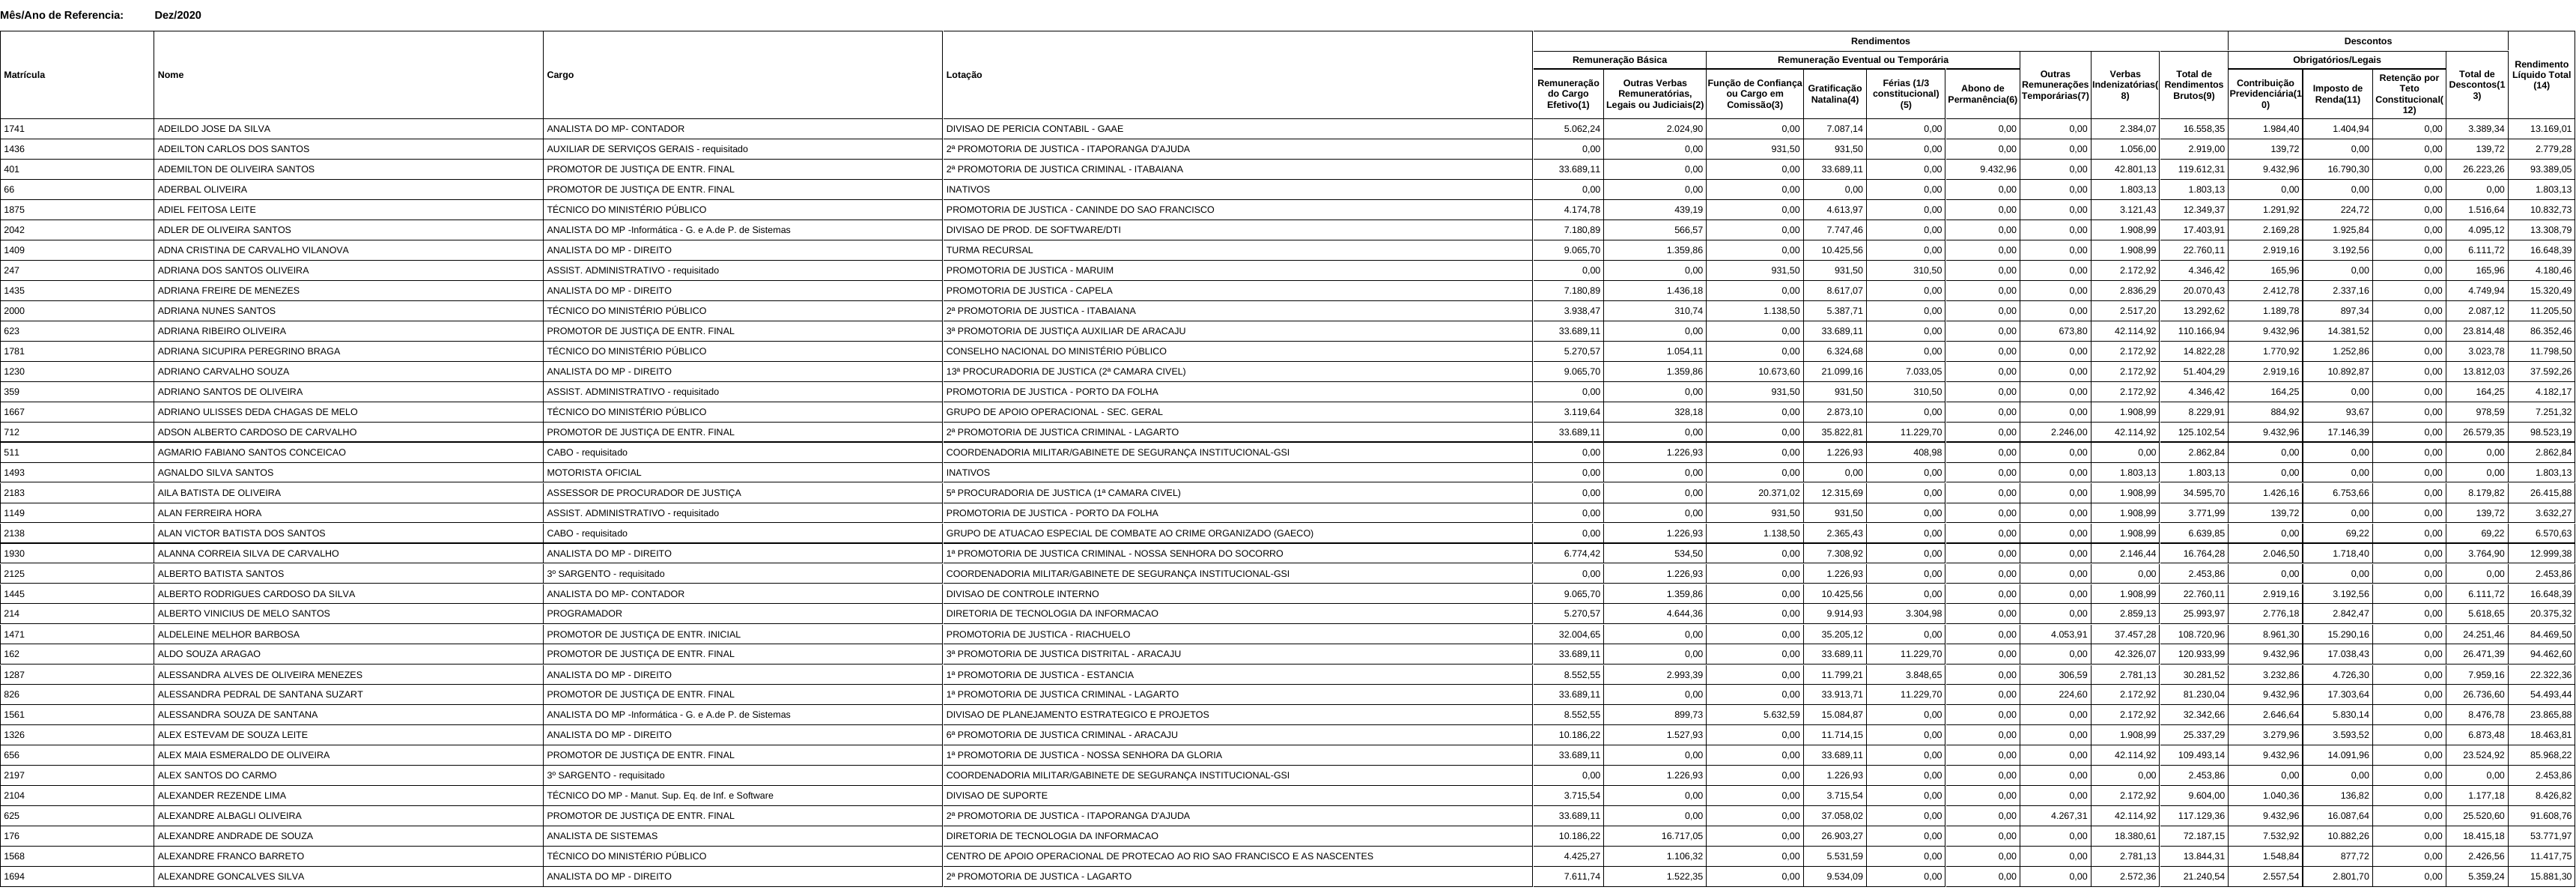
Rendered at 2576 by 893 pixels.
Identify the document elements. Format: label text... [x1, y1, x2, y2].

table_cell 0,00 [1946, 644, 2020, 664]
table_cell 1.908,99 [2092, 584, 2159, 603]
table_cell PROMOTOR DE JUSTIÇA DE ENTR. FINAL [544, 806, 942, 826]
table_cell 20.371,02 [1707, 483, 1803, 503]
table_cell 13.169,01 [2509, 119, 2575, 139]
table_cell ALBERTO RODRIGUES CARDOSO DA SILVA [154, 584, 543, 603]
table_cell 51.404,29 [2160, 362, 2228, 381]
table_cell 1568 [1, 847, 154, 866]
table_cell 0,00 [2373, 544, 2446, 563]
table_cell 4.095,12 [2446, 220, 2508, 240]
table_cell 310,50 [1867, 382, 1945, 402]
table_cell 0,00 [1707, 685, 1803, 704]
table_cell 0,00 [1604, 180, 1706, 199]
table_cell 16.558,35 [2160, 119, 2228, 139]
table_cell 9.432,96 [1946, 160, 2020, 179]
table_cell 3.764,90 [2446, 544, 2508, 563]
table_cell 0,00 [2373, 463, 2446, 482]
table_cell 0,00 [1946, 240, 2020, 260]
table_cell 1741 [1, 119, 154, 139]
table_cell 408,98 [1867, 443, 1945, 462]
table_cell 7.180,89 [1534, 220, 1603, 240]
table_cell 25.993,97 [2160, 604, 2228, 623]
table_cell 2.337,16 [2303, 281, 2372, 300]
table_cell Imposto de Renda(11) [2303, 70, 2372, 118]
table_cell Verbas Indenizatórias(8) [2092, 52, 2159, 118]
table_cell COORDENADORIA MILITAR/GABINETE DE SEGURANÇA INSTITUCIONAL-GSI [944, 564, 1532, 583]
table_cell PROMOTOR DE JUSTIÇA DE ENTR. INICIAL [544, 625, 942, 644]
table_cell 0,00 [1946, 200, 2020, 220]
table_cell 10.892,87 [2303, 362, 2372, 381]
table_cell 22.322,36 [2509, 665, 2575, 684]
table_cell 931,50 [1804, 261, 1866, 280]
table_cell 0,00 [1534, 463, 1603, 482]
table_cell 0,00 [1707, 402, 1803, 422]
table_cell 401 [1, 160, 154, 179]
table_cell 176 [1, 826, 154, 846]
table_cell ANALISTA DO MP -Informática - G. e A.de P. de Sistemas [544, 220, 942, 240]
table_cell 1.404,94 [2303, 119, 2372, 139]
table_cell 1781 [1, 342, 154, 361]
table_cell 81.230,04 [2160, 685, 2228, 704]
table_cell 6.570,63 [2509, 524, 2575, 542]
table_cell 3.304,98 [1867, 604, 1945, 623]
table_cell 0,00 [1867, 200, 1945, 220]
table_cell 5.632,59 [1707, 705, 1803, 724]
table_cell 0,00 [2229, 766, 2302, 785]
table_cell 0,00 [1946, 745, 2020, 765]
table_cell 2.169,28 [2229, 220, 2302, 240]
table_cell 42.114,92 [2092, 745, 2159, 765]
table_cell 0,00 [2020, 544, 2091, 563]
table_cell ADRIANA DOS SANTOS OLIVEIRA [154, 261, 543, 280]
table_cell 1930 [1, 544, 154, 563]
table_cell 931,50 [1707, 139, 1803, 159]
table_cell 11.798,50 [2509, 342, 2575, 361]
table_cell 2.024,90 [1604, 119, 1706, 139]
table_cell 119.612,31 [2160, 160, 2228, 179]
table_cell ADRIANO CARVALHO SOUZA [154, 362, 543, 381]
table_cell 1.138,50 [1707, 524, 1803, 542]
table_cell 2.859,13 [2092, 604, 2159, 623]
table_cell 164,25 [2446, 382, 2508, 402]
table_cell 0,00 [1867, 402, 1945, 422]
table_cell 10.186,22 [1534, 826, 1603, 846]
table_cell ADSON ALBERTO CARDOSO DE CARVALHO [154, 423, 543, 441]
table_cell TÉCNICO DO MINISTÉRIO PÚBLICO [544, 847, 942, 866]
table_cell 931,50 [1707, 382, 1803, 402]
table_cell 1.908,99 [2092, 725, 2159, 745]
table_cell 0,00 [2229, 524, 2302, 542]
table_cell 0,00 [2020, 604, 2091, 623]
table_cell 306,59 [2020, 665, 2091, 684]
table_cell 2042 [1, 220, 154, 240]
table_cell 12.315,69 [1804, 483, 1866, 503]
table_cell ALEX MAIA ESMERALDO DE OLIVEIRA [154, 745, 543, 765]
table_cell 6.873,48 [2446, 725, 2508, 745]
table_cell 0,00 [2020, 382, 2091, 402]
table_cell 2.453,86 [2509, 564, 2575, 583]
table_cell DIVISAO DE PROD. DE SOFTWARE/DTI [944, 220, 1532, 240]
table_cell 0,00 [2373, 443, 2446, 462]
table_cell 18.380,61 [2092, 826, 2159, 846]
table_cell 17.403,91 [2160, 220, 2228, 240]
table_cell 2.453,86 [2160, 564, 2228, 583]
table_cell 15.881,30 [2509, 867, 2575, 886]
table_cell 0,00 [1707, 544, 1803, 563]
table_cell 3ª PROMOTORIA DE JUSTIÇA AUXILIAR DE ARACAJU [944, 321, 1532, 341]
table_cell 139,72 [2229, 139, 2302, 159]
table_cell 5.387,71 [1804, 301, 1866, 321]
table_cell 0,00 [1867, 786, 1945, 805]
table_cell 2.365,43 [1804, 524, 1866, 542]
table_cell ADEILDO JOSE DA SILVA [154, 119, 543, 139]
table_cell 5.270,57 [1534, 604, 1603, 623]
table_cell 1667 [1, 402, 154, 422]
table_cell 1.803,13 [2509, 463, 2575, 482]
table_cell ALEX SANTOS DO CARMO [154, 766, 543, 785]
table_cell 26.415,88 [2509, 483, 2575, 503]
table_cell 0,00 [1946, 362, 2020, 381]
table_cell 9.432,96 [2229, 321, 2302, 341]
table_cell 2.172,92 [2092, 362, 2159, 381]
table_cell 2ª PROMOTORIA DE JUSTICA - ITABAIANA [944, 301, 1532, 321]
table_cell ANALISTA DO MP- CONTADOR [544, 584, 942, 603]
table_cell CONSELHO NACIONAL DO MINISTÉRIO PÚBLICO [944, 342, 1532, 361]
table_cell 978,59 [2446, 402, 2508, 422]
table_cell 5.359,24 [2446, 867, 2508, 886]
table_cell 2ª PROMOTORIA DE JUSTICA CRIMINAL - ITABAIANA [944, 160, 1532, 179]
table_cell 0,00 [1534, 564, 1603, 583]
table_cell 9.432,96 [2229, 685, 2302, 704]
table_cell 0,00 [1946, 826, 2020, 846]
table_cell 0,00 [1946, 766, 2020, 785]
table_cell 139,72 [2446, 139, 2508, 159]
table_cell ALEXANDRE FRANCO BARRETO [154, 847, 543, 866]
table_cell 1.908,99 [2092, 524, 2159, 542]
table_cell 0,00 [1946, 625, 2020, 644]
table_cell 0,00 [1707, 220, 1803, 240]
table_cell 2.993,39 [1604, 665, 1706, 684]
table_cell 1287 [1, 665, 154, 684]
table_cell 2183 [1, 483, 154, 503]
table_cell TURMA RECURSAL [944, 240, 1532, 260]
table_cell GRUPO DE APOIO OPERACIONAL - SEC. GERAL [944, 402, 1532, 422]
table_cell 566,57 [1604, 220, 1706, 240]
table_cell 0,00 [2373, 524, 2446, 542]
table_cell 1.908,99 [2092, 240, 2159, 260]
table_cell PROMOTORIA DE JUSTICA - PORTO DA FOLHA [944, 382, 1532, 402]
table_cell 0,00 [1804, 463, 1866, 482]
table_cell COORDENADORIA MILITAR/GABINETE DE SEGURANÇA INSTITUCIONAL-GSI [944, 443, 1532, 462]
table_cell 7.747,46 [1804, 220, 1866, 240]
table_cell 7.308,92 [1804, 544, 1866, 563]
table_cell 18.463,81 [2509, 725, 2575, 745]
table_cell GRUPO DE ATUACAO ESPECIAL DE COMBATE AO CRIME ORGANIZADO (GAECO) [944, 524, 1532, 542]
table_cell 0,00 [2373, 705, 2446, 724]
table_cell 0,00 [2446, 564, 2508, 583]
table_cell 2.172,92 [2092, 261, 2159, 280]
table_cell 0,00 [1867, 321, 1945, 341]
table_cell 84.469,50 [2509, 625, 2575, 644]
table_cell 0,00 [1946, 180, 2020, 199]
table_cell PROMOTOR DE JUSTIÇA DE ENTR. FINAL [544, 685, 942, 704]
table_cell 3.119,64 [1534, 402, 1603, 422]
table_cell 0,00 [2020, 786, 2091, 805]
table_cell 1.226,93 [1604, 766, 1706, 785]
table_cell 15.290,16 [2303, 625, 2372, 644]
table_cell 0,00 [2020, 644, 2091, 664]
table_cell 1471 [1, 625, 154, 644]
table_cell 17.146,39 [2303, 423, 2372, 441]
table_cell 0,00 [1867, 503, 1945, 522]
table_cell 1.226,93 [1604, 443, 1706, 462]
table_cell 2.842,47 [2303, 604, 2372, 623]
table_cell 0,00 [1707, 584, 1803, 603]
table_cell ADEILTON CARLOS DOS SANTOS [154, 139, 543, 159]
table_cell 2.919,00 [2160, 139, 2228, 159]
table_cell 4.180,46 [2509, 261, 2575, 280]
table_cell 33.689,11 [1534, 321, 1603, 341]
table_cell ADRIANA NUNES SANTOS [154, 301, 543, 321]
table_cell 2.087,12 [2446, 301, 2508, 321]
table_cell 0,00 [2446, 180, 2508, 199]
table_cell 0,00 [1867, 625, 1945, 644]
table_cell 0,00 [2373, 665, 2446, 684]
table_cell ALEXANDER REZENDE LIMA [154, 786, 543, 805]
table_cell Cargo [544, 31, 942, 118]
table_cell 0,00 [2020, 362, 2091, 381]
table_cell COORDENADORIA MILITAR/GABINETE DE SEGURANÇA INSTITUCIONAL-GSI [944, 766, 1532, 785]
table_cell 33.689,11 [1534, 685, 1603, 704]
table_cell 0,00 [2229, 180, 2302, 199]
table_cell 1.106,32 [1604, 847, 1706, 866]
table_cell PROMOTOR DE JUSTIÇA DE ENTR. FINAL [544, 160, 942, 179]
table_cell 0,00 [1534, 139, 1603, 159]
table_cell PROMOTORIA DE JUSTICA - CANINDE DO SAO FRANCISCO [944, 200, 1532, 220]
table_cell Obrigatórios/Legais [2229, 52, 2446, 68]
table_cell 2138 [1, 524, 154, 542]
table_cell 0,00 [1707, 867, 1803, 886]
table_cell 33.689,11 [1534, 745, 1603, 765]
table_cell 0,00 [1867, 806, 1945, 826]
table_cell ALDELEINE MELHOR BARBOSA [154, 625, 543, 644]
table_cell ADRIANA SICUPIRA PEREGRINO BRAGA [154, 342, 543, 361]
table_cell 1.359,86 [1604, 362, 1706, 381]
table_cell 0,00 [2020, 503, 2091, 522]
table_cell 8.476,78 [2446, 705, 2508, 724]
table_cell 0,00 [2373, 180, 2446, 199]
table_cell 0,00 [2020, 301, 2091, 321]
table_cell 0,00 [1946, 463, 2020, 482]
table_cell 0,00 [2373, 240, 2446, 260]
table_cell 2.246,00 [2020, 423, 2091, 441]
table_cell 13.308,79 [2509, 220, 2575, 240]
table_cell 26.223,26 [2446, 160, 2508, 179]
table_cell 2.776,18 [2229, 604, 2302, 623]
table_cell Matrícula [1, 31, 154, 118]
table_cell 4.425,27 [1534, 847, 1603, 866]
table_cell 16.717,05 [1604, 826, 1706, 846]
table_cell CABO - requisitado [544, 524, 942, 542]
table_cell ANALISTA DE SISTEMAS [544, 826, 942, 846]
table_cell 12.349,37 [2160, 200, 2228, 220]
table_cell 66 [1, 180, 154, 199]
table_cell 10.425,56 [1804, 240, 1866, 260]
table_cell 0,00 [1707, 625, 1803, 644]
table_cell AGMARIO FABIANO SANTOS CONCEICAO [154, 443, 543, 462]
table_cell 0,00 [1867, 725, 1945, 745]
table_cell DIVISAO DE SUPORTE [944, 786, 1532, 805]
table_cell 656 [1, 745, 154, 765]
table_cell 0,00 [2373, 725, 2446, 745]
table_cell 1.226,93 [1804, 564, 1866, 583]
table_cell 0,00 [1946, 139, 2020, 159]
table_cell 0,00 [1707, 847, 1803, 866]
table_cell 2.384,07 [2092, 119, 2159, 139]
table_cell 0,00 [1604, 644, 1706, 664]
table_cell 10.186,22 [1534, 725, 1603, 745]
table_cell 1.056,00 [2092, 139, 2159, 159]
table_cell 214 [1, 604, 154, 623]
table_cell 139,72 [2229, 503, 2302, 522]
table_cell 0,00 [2303, 261, 2372, 280]
table_cell 9.065,70 [1534, 240, 1603, 260]
table_cell 5.270,57 [1534, 342, 1603, 361]
table_cell 32.342,66 [2160, 705, 2228, 724]
table_cell 1445 [1, 584, 154, 603]
table_cell 2.781,13 [2092, 847, 2159, 866]
table_cell DIVISAO DE PLANEJAMENTO ESTRATEGICO E PROJETOS [944, 705, 1532, 724]
table_cell 8.426,82 [2509, 786, 2575, 805]
table_cell TÉCNICO DO MINISTÉRIO PÚBLICO [544, 402, 942, 422]
table_cell 0,00 [2020, 160, 2091, 179]
table_cell 0,00 [1946, 220, 2020, 240]
table_cell 33.689,11 [1534, 806, 1603, 826]
table_cell 33.689,11 [1804, 745, 1866, 765]
table_cell 98.523,19 [2509, 423, 2575, 441]
table_cell ALESSANDRA SOUZA DE SANTANA [154, 705, 543, 724]
table_cell ADIEL FEITOSA LEITE [154, 200, 543, 220]
table_cell 2ª PROMOTORIA DE JUSTICA - LAGARTO [944, 867, 1532, 886]
table_cell 94.462,60 [2509, 644, 2575, 664]
table_cell 0,00 [2020, 119, 2091, 139]
table_cell 0,00 [2020, 564, 2091, 583]
table_cell 8.229,91 [2160, 402, 2228, 422]
table_cell 931,50 [1804, 139, 1866, 159]
table_cell 1230 [1, 362, 154, 381]
table_cell 23.865,88 [2509, 705, 2575, 724]
table_cell 0,00 [2373, 847, 2446, 866]
table_cell 1.040,36 [2229, 786, 2302, 805]
table_cell 1.426,16 [2229, 483, 2302, 503]
table_cell 0,00 [1707, 665, 1803, 684]
table_cell 0,00 [1946, 544, 2020, 563]
table_cell 0,00 [1946, 524, 2020, 542]
table_cell 9.065,70 [1534, 584, 1603, 603]
table_cell 164,25 [2229, 382, 2302, 402]
table_cell 6.774,42 [1534, 544, 1603, 563]
table_cell 0,00 [1707, 786, 1803, 805]
table_cell 13ª PROCURADORIA DE JUSTICA (2ª CAMARA CIVEL) [944, 362, 1532, 381]
table_cell 0,00 [2373, 220, 2446, 240]
table_cell 2.172,92 [2092, 786, 2159, 805]
table_cell 0,00 [2373, 564, 2446, 583]
table_cell 0,00 [1946, 321, 2020, 341]
table_cell 0,00 [1707, 423, 1803, 441]
table_cell 1.189,78 [2229, 301, 2302, 321]
table_cell 0,00 [1604, 463, 1706, 482]
table_cell ADRIANO ULISSES DEDA CHAGAS DE MELO [154, 402, 543, 422]
table_cell 0,00 [1534, 443, 1603, 462]
table_cell Férias (1/3 constitucional) (5) [1867, 70, 1945, 118]
table_cell 0,00 [2446, 463, 2508, 482]
table_cell Remuneração Eventual ou Temporária [1707, 52, 2020, 68]
table_cell Total de Descontos(13) [2446, 52, 2508, 118]
table_cell 3º SARGENTO - requisitado [544, 564, 942, 583]
table_cell 3ª PROMOTORIA DE JUSTICA DISTRITAL - ARACAJU [944, 644, 1532, 664]
table_cell 0,00 [1707, 321, 1803, 341]
table_cell 9.432,96 [2229, 806, 2302, 826]
table_cell 13.812,03 [2446, 362, 2508, 381]
table_cell 2.919,16 [2229, 362, 2302, 381]
table_cell 26.579,35 [2446, 423, 2508, 441]
table_cell 11.417,75 [2509, 847, 2575, 866]
table_cell 0,00 [2373, 362, 2446, 381]
table_cell 1ª PROMOTORIA DE JUSTICA - ESTANCIA [944, 665, 1532, 684]
table_cell PROMOTORIA DE JUSTICA - MARUIM [944, 261, 1532, 280]
table_cell 0,00 [2373, 503, 2446, 522]
table_cell Contribuição Previdenciária(10) [2229, 70, 2302, 118]
table_cell 8.552,55 [1534, 665, 1603, 684]
table_cell 17.303,64 [2303, 685, 2372, 704]
table_cell 17.038,43 [2303, 644, 2372, 664]
table_cell 0,00 [2373, 644, 2446, 664]
table_cell 0,00 [1534, 180, 1603, 199]
table_cell 0,00 [2373, 806, 2446, 826]
table_cell 2.453,86 [2509, 766, 2575, 785]
table_cell 2.172,92 [2092, 342, 2159, 361]
table_cell 86.352,46 [2509, 321, 2575, 341]
table_cell 0,00 [1534, 382, 1603, 402]
table_cell Remuneração do Cargo Efetivo(1) [1534, 70, 1603, 118]
table_cell 7.611,74 [1534, 867, 1603, 886]
table_cell 0,00 [1946, 443, 2020, 462]
table_cell 247 [1, 261, 154, 280]
table_cell 8.179,82 [2446, 483, 2508, 503]
table_cell 2.919,16 [2229, 240, 2302, 260]
table_cell 0,00 [1707, 564, 1803, 583]
table_cell 16.790,30 [2303, 160, 2372, 179]
table_cell 33.913,71 [1804, 685, 1866, 704]
table_cell 2.873,10 [1804, 402, 1866, 422]
table_cell 16.087,64 [2303, 806, 2372, 826]
table_cell 0,00 [1707, 745, 1803, 765]
table_cell CABO - requisitado [544, 443, 942, 462]
table_cell 0,00 [1707, 180, 1803, 199]
table_cell 0,00 [2373, 321, 2446, 341]
table_cell 0,00 [1867, 463, 1945, 482]
table_cell 328,18 [1604, 402, 1706, 422]
table_cell ALANNA CORREIA SILVA DE CARVALHO [154, 544, 543, 563]
table_cell 0,00 [2020, 483, 2091, 503]
table_cell 20.070,43 [2160, 281, 2228, 300]
table_cell PROMOTOR DE JUSTIÇA DE ENTR. FINAL [544, 423, 942, 441]
table_cell 33.689,11 [1534, 423, 1603, 441]
table_cell 9.914,93 [1804, 604, 1866, 623]
table_cell 16.648,39 [2509, 584, 2575, 603]
table_cell 0,00 [1946, 423, 2020, 441]
table_cell ALBERTO VINICIUS DE MELO SANTOS [154, 604, 543, 623]
table_cell Outras Remunerações Temporárias(7) [2020, 52, 2091, 118]
table_cell 18.415,18 [2446, 826, 2508, 846]
table_cell 11.229,70 [1867, 685, 1945, 704]
table_cell INATIVOS [944, 180, 1532, 199]
table_cell 69,22 [2303, 524, 2372, 542]
table_cell 24.251,46 [2446, 625, 2508, 644]
table_cell 136,82 [2303, 786, 2372, 805]
table_cell 0,00 [1867, 847, 1945, 866]
table_cell 534,50 [1604, 544, 1706, 563]
table_cell 0,00 [1946, 402, 2020, 422]
table_cell ADLER DE OLIVEIRA SANTOS [154, 220, 543, 240]
table_cell 2125 [1, 564, 154, 583]
table_cell 10.882,26 [2303, 826, 2372, 846]
table_cell INATIVOS [944, 463, 1532, 482]
table_cell 110.166,94 [2160, 321, 2228, 341]
table_cell 91.608,76 [2509, 806, 2575, 826]
table_cell DIVISAO DE CONTROLE INTERNO [944, 584, 1532, 603]
table_cell 117.129,36 [2160, 806, 2228, 826]
table_cell 1.527,93 [1604, 725, 1706, 745]
table_cell ALEXANDRE ALBAGLI OLIVEIRA [154, 806, 543, 826]
table_cell PROMOTOR DE JUSTIÇA DE ENTR. FINAL [544, 180, 942, 199]
table_cell 9.432,96 [2229, 745, 2302, 765]
table_cell 9.432,96 [2229, 160, 2302, 179]
table_cell 2104 [1, 786, 154, 805]
table_cell 1.054,11 [1604, 342, 1706, 361]
table_cell 1561 [1, 705, 154, 724]
table_cell 8.617,07 [1804, 281, 1866, 300]
table_cell 897,34 [2303, 301, 2372, 321]
table_cell ALEX ESTEVAM DE SOUZA LEITE [154, 725, 543, 745]
table_cell 1875 [1, 200, 154, 220]
table_cell 511 [1, 443, 154, 462]
table_cell Total de Rendimentos Brutos(9) [2160, 52, 2228, 118]
table_cell 0,00 [2373, 745, 2446, 765]
table_cell 0,00 [2020, 402, 2091, 422]
table_cell 1.803,13 [2160, 180, 2228, 199]
table_cell Retenção por Teto Constitucional(12) [2373, 70, 2446, 118]
table_cell 15.084,87 [1804, 705, 1866, 724]
table_cell 3.389,34 [2446, 119, 2508, 139]
table_cell 0,00 [2373, 483, 2446, 503]
table_cell 30.281,52 [2160, 665, 2228, 684]
table_cell 0,00 [1707, 463, 1803, 482]
table_cell 16.648,39 [2509, 240, 2575, 260]
table_cell 9.432,96 [2229, 423, 2302, 441]
table_cell 0,00 [1946, 281, 2020, 300]
table_cell 0,00 [1946, 806, 2020, 826]
table_cell 0,00 [1867, 826, 1945, 846]
table_cell 4.749,94 [2446, 281, 2508, 300]
table_cell 1.803,13 [2092, 463, 2159, 482]
table_cell 0,00 [2020, 766, 2091, 785]
table_cell 6.753,66 [2303, 483, 2372, 503]
table_cell 26.903,27 [1804, 826, 1866, 846]
table_cell 2.453,86 [2160, 766, 2228, 785]
table_cell 8.961,30 [2229, 625, 2302, 644]
table_cell 13.292,62 [2160, 301, 2228, 321]
table_cell 12.999,38 [2509, 544, 2575, 563]
table_cell 0,00 [1707, 644, 1803, 664]
table_cell 0,00 [1946, 786, 2020, 805]
table_cell 25.337,29 [2160, 725, 2228, 745]
table_cell 13.844,31 [2160, 847, 2228, 866]
table_cell 0,00 [2229, 443, 2302, 462]
table_cell ANALISTA DO MP - DIREITO [544, 281, 942, 300]
table_cell 1.908,99 [2092, 503, 2159, 522]
table_cell 0,00 [2303, 503, 2372, 522]
table_cell 0,00 [2229, 463, 2302, 482]
table_cell ASSIST. ADMINISTRATIVO - requisitado [544, 261, 942, 280]
table_cell 93,67 [2303, 402, 2372, 422]
table_cell 0,00 [1707, 604, 1803, 623]
table_cell 2.572,36 [2092, 867, 2159, 886]
table_cell 0,00 [1867, 139, 1945, 159]
table_cell 0,00 [2373, 139, 2446, 159]
table_cell 1.252,86 [2303, 342, 2372, 361]
table_cell 439,19 [1604, 200, 1706, 220]
table_cell 1493 [1, 463, 154, 482]
table_cell 2.172,92 [2092, 705, 2159, 724]
table_cell 1436 [1, 139, 154, 159]
table_cell 0,00 [1604, 745, 1706, 765]
table_cell 0,00 [1707, 119, 1803, 139]
table_cell 1.516,64 [2446, 200, 2508, 220]
table_cell 0,00 [2303, 382, 2372, 402]
table_cell ALDO SOUZA ARAGAO [154, 644, 543, 664]
table_cell ANALISTA DO MP - DIREITO [544, 725, 942, 745]
table_cell 826 [1, 685, 154, 704]
table_cell 42.801,13 [2092, 160, 2159, 179]
table_cell AUXILIAR DE SERVIÇOS GERAIS - requisitado [544, 139, 942, 159]
table_cell Outras Verbas Remuneratórias, Legais ou Judiciais(2) [1604, 70, 1706, 118]
table_cell 23.524,92 [2446, 745, 2508, 765]
table_cell 165,96 [2446, 261, 2508, 280]
table_cell 0,00 [1867, 483, 1945, 503]
table_cell ALAN VICTOR BATISTA DOS SANTOS [154, 524, 543, 542]
table_cell 0,00 [1946, 564, 2020, 583]
table_cell 0,00 [1946, 382, 2020, 402]
table_cell 1.908,99 [2092, 220, 2159, 240]
table_cell 0,00 [2020, 443, 2091, 462]
table_cell PROMOTOR DE JUSTIÇA DE ENTR. FINAL [544, 321, 942, 341]
table_cell ANALISTA DO MP - DIREITO [544, 544, 942, 563]
table_cell 0,00 [1604, 139, 1706, 159]
table_cell 625 [1, 806, 154, 826]
table_cell 33.689,11 [1804, 321, 1866, 341]
table_cell ADRIANA RIBEIRO OLIVEIRA [154, 321, 543, 341]
table_cell 4.182,17 [2509, 382, 2575, 402]
table_cell 0,00 [1946, 725, 2020, 745]
table_cell ADRIANA FREIRE DE MENEZES [154, 281, 543, 300]
table_cell ANALISTA DO MP - DIREITO [544, 665, 942, 684]
table_cell Rendimentos [1534, 31, 2228, 50]
table_cell 54.493,44 [2509, 685, 2575, 704]
table_cell 1.226,93 [1604, 564, 1706, 583]
table_cell Lotação [944, 31, 1532, 118]
table_cell 25.520,60 [2446, 806, 2508, 826]
table_cell AGNALDO SILVA SANTOS [154, 463, 543, 482]
table_cell 9.534,09 [1804, 867, 1866, 886]
table_cell 1ª PROMOTORIA DE JUSTICA - NOSSA SENHORA DA GLORIA [944, 745, 1532, 765]
table_cell 1.908,99 [2092, 402, 2159, 422]
table_cell PROMOTORIA DE JUSTICA - PORTO DA FOLHA [944, 503, 1532, 522]
table_cell 3.593,52 [2303, 725, 2372, 745]
table_cell 9.432,96 [2229, 644, 2302, 664]
table_cell ANALISTA DO MP- CONTADOR [544, 119, 942, 139]
table_cell 26.736,60 [2446, 685, 2508, 704]
table_cell AILA BATISTA DE OLIVEIRA [154, 483, 543, 503]
table_cell 899,73 [1604, 705, 1706, 724]
table_cell DIVISAO DE PERICIA CONTABIL - GAAE [944, 119, 1532, 139]
table_cell 0,00 [1707, 806, 1803, 826]
table_cell 0,00 [1804, 180, 1866, 199]
table_cell 0,00 [1867, 160, 1945, 179]
table_cell 0,00 [1707, 826, 1803, 846]
table_cell 2.557,54 [2229, 867, 2302, 886]
table_cell 623 [1, 321, 154, 341]
table_cell ADERBAL OLIVEIRA [154, 180, 543, 199]
table_cell 1.291,92 [2229, 200, 2302, 220]
table_cell 2197 [1, 766, 154, 785]
table_cell 0,00 [2373, 826, 2446, 846]
table_cell 0,00 [1867, 584, 1945, 603]
table_cell 0,00 [2373, 301, 2446, 321]
table_cell 85.968,22 [2509, 745, 2575, 765]
table_cell 2.412,78 [2229, 281, 2302, 300]
table_cell 11.205,50 [2509, 301, 2575, 321]
table_cell 3.279,96 [2229, 725, 2302, 745]
table_cell 0,00 [1946, 342, 2020, 361]
table_cell 931,50 [1707, 261, 1803, 280]
table_cell 33.689,11 [1534, 644, 1603, 664]
table_cell ALEXANDRE GONCALVES SILVA [154, 867, 543, 886]
table_cell 2.781,13 [2092, 665, 2159, 684]
table_cell 0,00 [1707, 160, 1803, 179]
table_cell 4.613,97 [1804, 200, 1866, 220]
table_cell 1.925,84 [2303, 220, 2372, 240]
table_cell 310,50 [1867, 261, 1945, 280]
table_cell 6.111,72 [2446, 240, 2508, 260]
table_cell 9.065,70 [1534, 362, 1603, 381]
table_cell 4.644,36 [1604, 604, 1706, 623]
table_cell ASSIST. ADMINISTRATIVO - requisitado [544, 382, 942, 402]
table_cell 310,74 [1604, 301, 1706, 321]
table_cell 53.771,97 [2509, 826, 2575, 846]
table_cell 0,00 [2373, 423, 2446, 441]
table_cell 0,00 [1604, 483, 1706, 503]
table_cell 3.192,56 [2303, 584, 2372, 603]
table_cell 11.714,15 [1804, 725, 1866, 745]
table_cell 6.639,85 [2160, 524, 2228, 542]
table_cell 3.632,27 [2509, 503, 2575, 522]
table_cell 9.604,00 [2160, 786, 2228, 805]
table_cell 0,00 [1867, 544, 1945, 563]
table_cell TÉCNICO DO MP - Manut. Sup. Eq. de Inf. e Software [544, 786, 942, 805]
table_cell 0,00 [1604, 625, 1706, 644]
table_cell 0,00 [1867, 564, 1945, 583]
table_cell 0,00 [1946, 483, 2020, 503]
table_cell 26.471,39 [2446, 644, 2508, 664]
table_cell 10.673,60 [1707, 362, 1803, 381]
table_cell 0,00 [2020, 705, 2091, 724]
table_cell 3.192,56 [2303, 240, 2372, 260]
table_cell 1.226,93 [1604, 524, 1706, 542]
table_cell 2.517,20 [2092, 301, 2159, 321]
table_cell 0,00 [1534, 766, 1603, 785]
table_cell 15.320,49 [2509, 281, 2575, 300]
table_cell 5.830,14 [2303, 705, 2372, 724]
table_cell 1149 [1, 503, 154, 522]
table_cell 0,00 [1707, 342, 1803, 361]
table_cell 16.764,28 [2160, 544, 2228, 563]
table_cell MOTORISTA OFICIAL [544, 463, 942, 482]
table_cell 0,00 [2446, 443, 2508, 462]
table_header Dez/2020 [154, 0, 2575, 31]
table_cell 0,00 [1604, 261, 1706, 280]
table_cell 0,00 [2020, 826, 2091, 846]
table_cell 22.760,11 [2160, 584, 2228, 603]
table_cell 0,00 [2373, 604, 2446, 623]
table_cell 0,00 [2092, 766, 2159, 785]
table_cell 108.720,96 [2160, 625, 2228, 644]
table_cell ASSIST. ADMINISTRATIVO - requisitado [544, 503, 942, 522]
table_cell 0,00 [2303, 139, 2372, 159]
table_cell 0,00 [2020, 745, 2091, 765]
table_cell 5.531,59 [1804, 847, 1866, 866]
table_cell 0,00 [1946, 665, 2020, 684]
table_cell 0,00 [2020, 261, 2091, 280]
table_cell 0,00 [1867, 342, 1945, 361]
table_cell 21.099,16 [1804, 362, 1866, 381]
table_cell 2.172,92 [2092, 685, 2159, 704]
table_cell 0,00 [1604, 321, 1706, 341]
table_cell 0,00 [1867, 301, 1945, 321]
table_cell 0,00 [2303, 180, 2372, 199]
table_cell 2.146,44 [2092, 544, 2159, 563]
table_cell 72.187,15 [2160, 826, 2228, 846]
table_cell 6.111,72 [2446, 584, 2508, 603]
table_cell 0,00 [1534, 483, 1603, 503]
table_cell 1435 [1, 281, 154, 300]
table_cell 0,00 [1867, 766, 1945, 785]
table_cell 0,00 [2373, 685, 2446, 704]
table_cell 32.004,65 [1534, 625, 1603, 644]
table_cell Gratificação Natalina(4) [1804, 70, 1866, 118]
table_cell 0,00 [2303, 766, 2372, 785]
table_cell 37.457,28 [2092, 625, 2159, 644]
table_cell 2.801,70 [2303, 867, 2372, 886]
table_cell 7.959,16 [2446, 665, 2508, 684]
table_cell 4.346,42 [2160, 382, 2228, 402]
table_cell 2.426,56 [2446, 847, 2508, 866]
table_cell 0,00 [2020, 867, 2091, 886]
table_cell ANALISTA DO MP - DIREITO [544, 362, 942, 381]
table_cell 0,00 [1946, 847, 2020, 866]
table_cell 1.359,86 [1604, 584, 1706, 603]
table_cell 0,00 [1604, 786, 1706, 805]
table_cell 1694 [1, 867, 154, 886]
table_cell 42.114,92 [2092, 321, 2159, 341]
table_cell 1326 [1, 725, 154, 745]
table_cell 931,50 [1804, 382, 1866, 402]
table_cell 0,00 [1534, 503, 1603, 522]
table_cell 0,00 [1867, 705, 1945, 724]
table_cell 37.058,02 [1804, 806, 1866, 826]
table_cell Descontos [2229, 31, 2508, 50]
table_cell 3.121,43 [2092, 200, 2159, 220]
table_cell 0,00 [1604, 160, 1706, 179]
table_cell ASSESSOR DE PROCURADOR DE JUSTIÇA [544, 483, 942, 503]
table_cell 3.848,65 [1867, 665, 1945, 684]
table_cell 1.803,13 [2092, 180, 2159, 199]
table_cell 0,00 [2092, 443, 2159, 462]
table_cell 0,00 [1604, 503, 1706, 522]
table_cell 0,00 [1946, 685, 2020, 704]
table_cell 0,00 [1534, 261, 1603, 280]
table_cell 1.226,93 [1804, 766, 1866, 785]
table_cell 0,00 [2373, 160, 2446, 179]
table_cell Rendimento Líquido Total (14) [2509, 31, 2575, 118]
table_cell 0,00 [1867, 867, 1945, 886]
table_cell 0,00 [2373, 281, 2446, 300]
table_cell 0,00 [1707, 443, 1803, 462]
table_cell 1.803,13 [2509, 180, 2575, 199]
table_cell 0,00 [2020, 584, 2091, 603]
table_cell 125.102,54 [2160, 423, 2228, 441]
table_cell 1.436,18 [1604, 281, 1706, 300]
table_cell 224,72 [2303, 200, 2372, 220]
table_cell 0,00 [1946, 867, 2020, 886]
table_cell 0,00 [1946, 119, 2020, 139]
table_cell 0,00 [1946, 705, 2020, 724]
table_cell 42.114,92 [2092, 806, 2159, 826]
table_cell 21.240,54 [2160, 867, 2228, 886]
table_cell 712 [1, 423, 154, 441]
table_cell 0,00 [1946, 503, 2020, 522]
table_cell 1.138,50 [1707, 301, 1803, 321]
table_cell 0,00 [2373, 382, 2446, 402]
table_cell ALAN FERREIRA HORA [154, 503, 543, 522]
table_cell 1.359,86 [1604, 240, 1706, 260]
table_cell 0,00 [2373, 786, 2446, 805]
table_cell 93.389,05 [2509, 160, 2575, 179]
table_cell PROMOTOR DE JUSTIÇA DE ENTR. FINAL [544, 745, 942, 765]
table_cell 35.205,12 [1804, 625, 1866, 644]
table_cell 359 [1, 382, 154, 402]
table_cell 10.832,73 [2509, 200, 2575, 220]
table_cell 33.689,11 [1804, 644, 1866, 664]
table_cell ANALISTA DO MP - DIREITO [544, 240, 942, 260]
table_cell 6ª PROMOTORIA DE JUSTICA CRIMINAL - ARACAJU [944, 725, 1532, 745]
table_cell ADNA CRISTINA DE CARVALHO VILANOVA [154, 240, 543, 260]
table_cell 0,00 [2373, 867, 2446, 886]
table_cell 0,00 [1604, 423, 1706, 441]
table_cell 109.493,14 [2160, 745, 2228, 765]
table_cell 3.232,86 [2229, 665, 2302, 684]
table_cell 0,00 [2229, 564, 2302, 583]
table_header Mês/Ano de Referencia: [0, 0, 154, 31]
table_cell 1.770,92 [2229, 342, 2302, 361]
table_cell 224,60 [2020, 685, 2091, 704]
table_cell 165,96 [2229, 261, 2302, 280]
table_cell 2.646,64 [2229, 705, 2302, 724]
table_cell 7.033,05 [1867, 362, 1945, 381]
table_cell 3.771,99 [2160, 503, 2228, 522]
table_cell 1.522,35 [1604, 867, 1706, 886]
table_cell 0,00 [1946, 584, 2020, 603]
table_cell 42.326,07 [2092, 644, 2159, 664]
table_cell 2.862,84 [2509, 443, 2575, 462]
table_cell 3.023,78 [2446, 342, 2508, 361]
table_cell 11.799,21 [1804, 665, 1866, 684]
table_cell 2.779,28 [2509, 139, 2575, 159]
table_cell 2.919,16 [2229, 584, 2302, 603]
table_cell 0,00 [2020, 725, 2091, 745]
table_cell 0,00 [1867, 745, 1945, 765]
table_cell 0,00 [1867, 119, 1945, 139]
table_cell 139,72 [2446, 503, 2508, 522]
table_cell TÉCNICO DO MINISTÉRIO PÚBLICO [544, 200, 942, 220]
table_cell DIRETORIA DE TECNOLOGIA DA INFORMACAO [944, 604, 1532, 623]
table_cell 0,00 [2446, 766, 2508, 785]
table_cell 0,00 [1707, 200, 1803, 220]
table_cell 0,00 [2373, 584, 2446, 603]
table_cell 0,00 [2020, 847, 2091, 866]
table_cell 11.229,70 [1867, 423, 1945, 441]
table_cell 2.862,84 [2160, 443, 2228, 462]
table_cell 1.803,13 [2160, 463, 2228, 482]
table_cell 0,00 [1946, 604, 2020, 623]
table_cell 5.062,24 [1534, 119, 1603, 139]
table_cell 120.933,99 [2160, 644, 2228, 664]
table_cell 34.595,70 [2160, 483, 2228, 503]
table_cell 2.836,29 [2092, 281, 2159, 300]
table_cell 2ª PROMOTORIA DE JUSTICA - ITAPORANGA D'AJUDA [944, 139, 1532, 159]
table_cell 0,00 [2373, 200, 2446, 220]
table_cell 0,00 [1867, 220, 1945, 240]
table_cell 0,00 [1867, 240, 1945, 260]
table_cell Remuneração Básica [1534, 52, 1706, 68]
table_cell 0,00 [1707, 766, 1803, 785]
table_cell PROMOTORIA DE JUSTICA - RIACHUELO [944, 625, 1532, 644]
table_cell 0,00 [2373, 402, 2446, 422]
table_cell ANALISTA DO MP -Informática - G. e A.de P. de Sistemas [544, 705, 942, 724]
table_cell 0,00 [2373, 119, 2446, 139]
table_cell 0,00 [2373, 766, 2446, 785]
table_cell CENTRO DE APOIO OPERACIONAL DE PROTECAO AO RIO SAO FRANCISCO E AS NASCENTES [944, 847, 1532, 866]
table_cell ADRIANO SANTOS DE OLIVEIRA [154, 382, 543, 402]
table_cell 6.324,68 [1804, 342, 1866, 361]
table_cell 0,00 [2020, 281, 2091, 300]
table_cell 0,00 [2020, 220, 2091, 240]
table_cell 0,00 [2020, 240, 2091, 260]
table_cell PROMOTORIA DE JUSTICA - CAPELA [944, 281, 1532, 300]
table_cell 69,22 [2446, 524, 2508, 542]
table_cell 2ª PROMOTORIA DE JUSTICA - ITAPORANGA D'AJUDA [944, 806, 1532, 826]
table_cell 14.091,96 [2303, 745, 2372, 765]
table_cell 42.114,92 [2092, 423, 2159, 441]
table_cell 5.618,65 [2446, 604, 2508, 623]
table_cell 0,00 [1604, 685, 1706, 704]
table_cell 0,00 [2020, 524, 2091, 542]
table_cell 673,80 [2020, 321, 2091, 341]
table_cell 0,00 [2303, 443, 2372, 462]
table_cell 931,50 [1707, 503, 1803, 522]
table_cell 7.251,32 [2509, 402, 2575, 422]
table_cell 0,00 [1707, 725, 1803, 745]
table_cell 0,00 [1946, 301, 2020, 321]
table_cell DIRETORIA DE TECNOLOGIA DA INFORMACAO [944, 826, 1532, 846]
table_cell Função de Confiança ou Cargo em Comissão(3) [1707, 70, 1803, 118]
table_cell 4.174,78 [1534, 200, 1603, 220]
table_cell Abono de Permanência(6) [1946, 70, 2020, 118]
table_cell ALBERTO BATISTA SANTOS [154, 564, 543, 583]
table_cell 2ª PROMOTORIA DE JUSTICA CRIMINAL - LAGARTO [944, 423, 1532, 441]
table_cell 33.689,11 [1804, 160, 1866, 179]
table_cell 0,00 [2092, 564, 2159, 583]
table_cell 0,00 [1867, 524, 1945, 542]
table_cell 0,00 [1534, 524, 1603, 542]
table_cell 33.689,11 [1534, 160, 1603, 179]
table_cell 3.715,54 [1534, 786, 1603, 805]
table_cell 0,00 [2303, 463, 2372, 482]
table_cell 4.726,30 [2303, 665, 2372, 684]
table_cell ALESSANDRA PEDRAL DE SANTANA SUZART [154, 685, 543, 704]
table_cell 3º SARGENTO - requisitado [544, 766, 942, 785]
table_cell Nome [154, 31, 543, 118]
table_cell 35.822,81 [1804, 423, 1866, 441]
table_cell 3.938,47 [1534, 301, 1603, 321]
table_cell 1.908,99 [2092, 483, 2159, 503]
table_cell 2000 [1, 301, 154, 321]
table_cell 0,00 [1946, 261, 2020, 280]
table_cell 4.267,31 [2020, 806, 2091, 826]
table_cell 7.532,92 [2229, 826, 2302, 846]
table_cell 1.226,93 [1804, 443, 1866, 462]
table_cell ALEXANDRE ANDRADE DE SOUZA [154, 826, 543, 846]
table_cell 1409 [1, 240, 154, 260]
table_cell ADEMILTON DE OLIVEIRA SANTOS [154, 160, 543, 179]
table_cell 22.760,11 [2160, 240, 2228, 260]
table_cell 0,00 [2373, 342, 2446, 361]
table_cell 931,50 [1804, 503, 1866, 522]
table_cell 0,00 [1707, 240, 1803, 260]
table_cell 1ª PROMOTORIA DE JUSTICA CRIMINAL - NOSSA SENHORA DO SOCORRO [944, 544, 1532, 563]
table_cell 8.552,55 [1534, 705, 1603, 724]
table_cell 0,00 [2020, 463, 2091, 482]
table_cell 1.718,40 [2303, 544, 2372, 563]
table_cell 0,00 [2020, 139, 2091, 159]
table_cell 0,00 [2373, 261, 2446, 280]
table_cell 2.046,50 [2229, 544, 2302, 563]
table_cell 0,00 [2303, 564, 2372, 583]
table_cell 0,00 [2020, 180, 2091, 199]
table_cell 4.346,42 [2160, 261, 2228, 280]
table_cell 4.053,91 [2020, 625, 2091, 644]
table_cell 0,00 [1604, 806, 1706, 826]
table_cell 162 [1, 644, 154, 664]
table_cell 2.172,92 [2092, 382, 2159, 402]
table_cell 877,72 [2303, 847, 2372, 866]
table_cell 0,00 [1707, 281, 1803, 300]
table_cell 7.087,14 [1804, 119, 1866, 139]
table_cell PROGRAMADOR [544, 604, 942, 623]
table_cell 884,92 [2229, 402, 2302, 422]
table_cell 7.180,89 [1534, 281, 1603, 300]
table_cell 14.822,28 [2160, 342, 2228, 361]
table_cell 3.715,54 [1804, 786, 1866, 805]
table_cell 0,00 [2020, 200, 2091, 220]
table_cell 37.592,26 [2509, 362, 2575, 381]
table_cell 23.814,48 [2446, 321, 2508, 341]
table_cell ANALISTA DO MP - DIREITO [544, 867, 942, 886]
table_cell TÉCNICO DO MINISTÉRIO PÚBLICO [544, 342, 942, 361]
table_cell 14.381,52 [2303, 321, 2372, 341]
table_cell 1.548,84 [2229, 847, 2302, 866]
table_cell 0,00 [1867, 281, 1945, 300]
table_cell 1.177,18 [2446, 786, 2508, 805]
table_cell 10.425,56 [1804, 584, 1866, 603]
table_cell 0,00 [2373, 625, 2446, 644]
table_cell 1.984,40 [2229, 119, 2302, 139]
table_cell 20.375,32 [2509, 604, 2575, 623]
table_cell TÉCNICO DO MINISTÉRIO PÚBLICO [544, 301, 942, 321]
table_cell PROMOTOR DE JUSTIÇA DE ENTR. FINAL [544, 644, 942, 664]
table_cell 5ª PROCURADORIA DE JUSTICA (1ª CAMARA CIVEL) [944, 483, 1532, 503]
table_cell 0,00 [1604, 382, 1706, 402]
table_cell 11.229,70 [1867, 644, 1945, 664]
table_cell 1ª PROMOTORIA DE JUSTICA CRIMINAL - LAGARTO [944, 685, 1532, 704]
table_cell 0,00 [2020, 342, 2091, 361]
table_cell 0,00 [1867, 180, 1945, 199]
table_cell ALESSANDRA ALVES DE OLIVEIRA MENEZES [154, 665, 543, 684]
